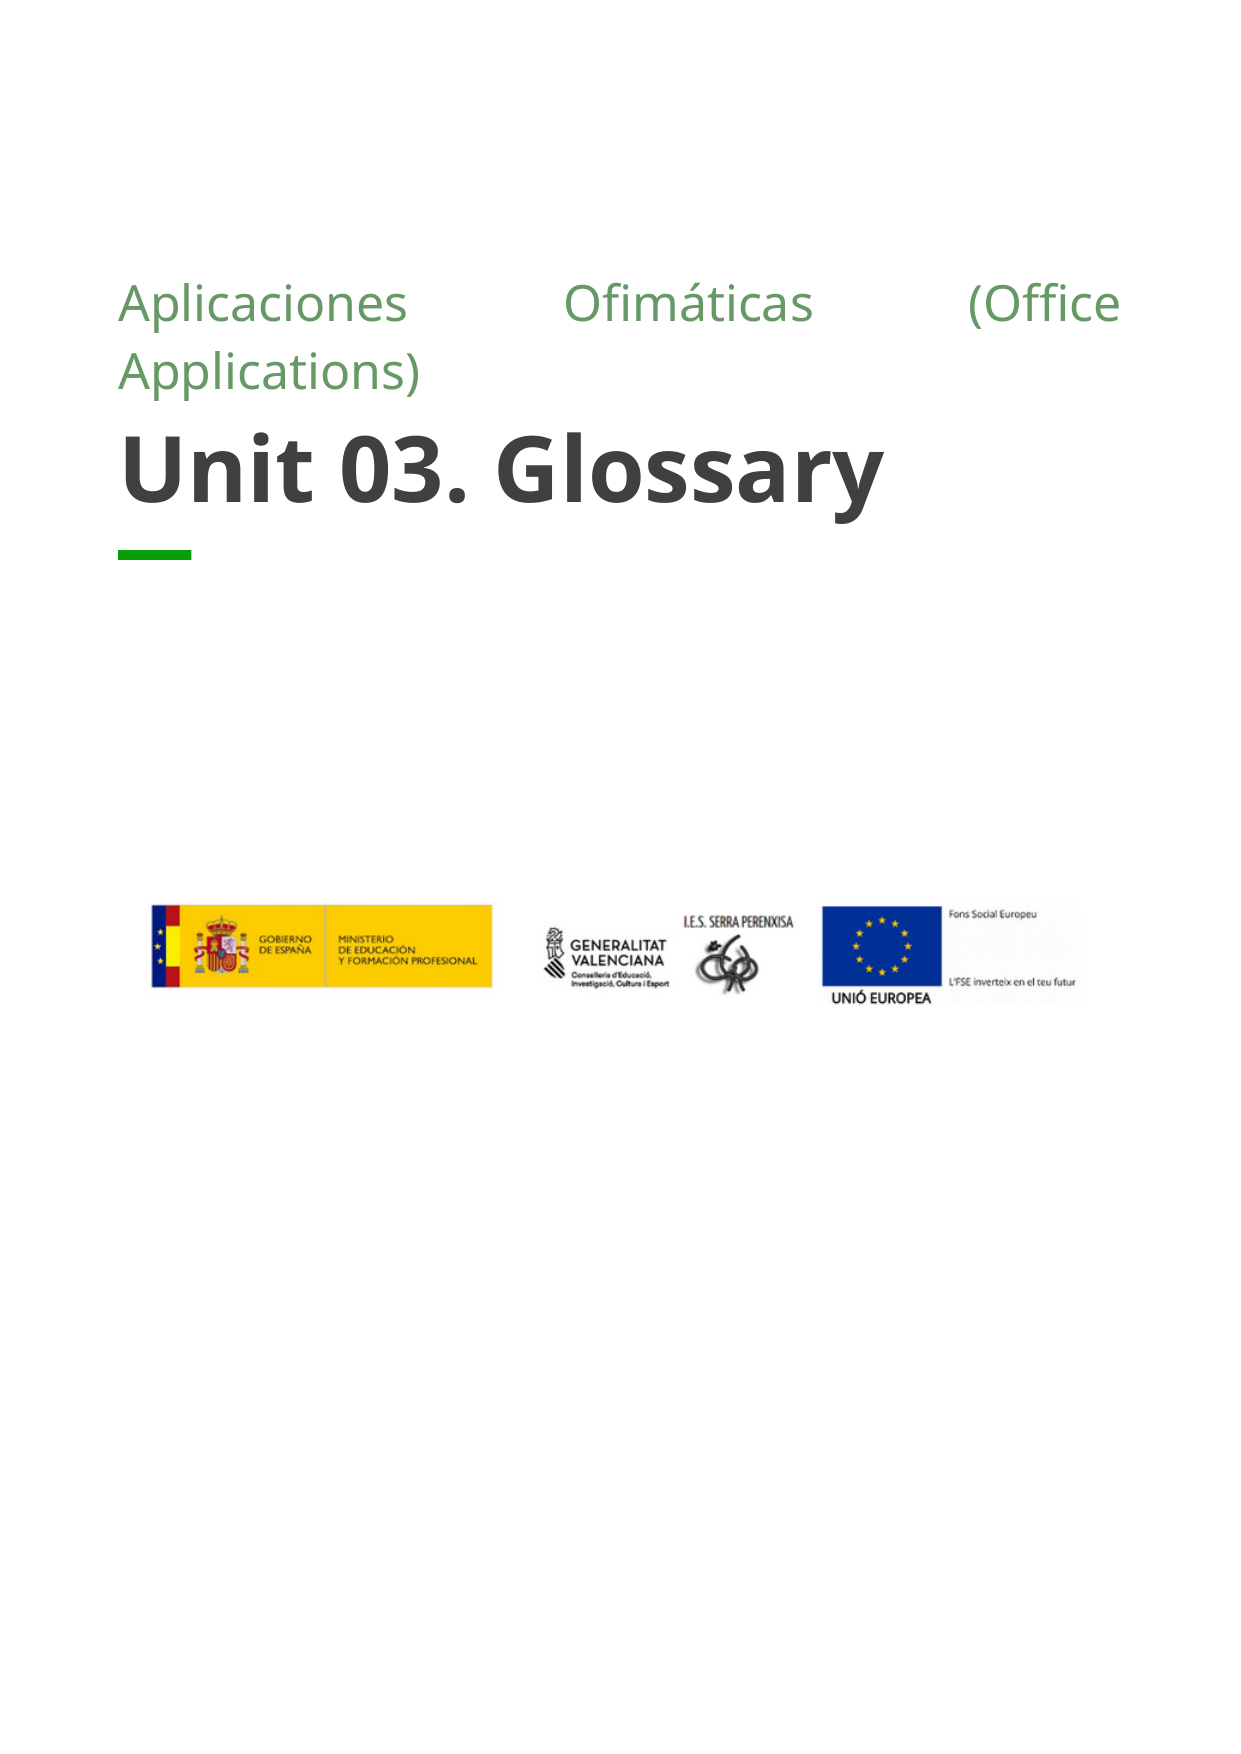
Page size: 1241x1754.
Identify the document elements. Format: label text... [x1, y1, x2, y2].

picture [118, 550, 192, 560]
title Aplicaciones Ofimáticas (Office Applications) Unit 03. Glossary [118, 268, 1122, 529]
picture [118, 885, 1123, 1005]
